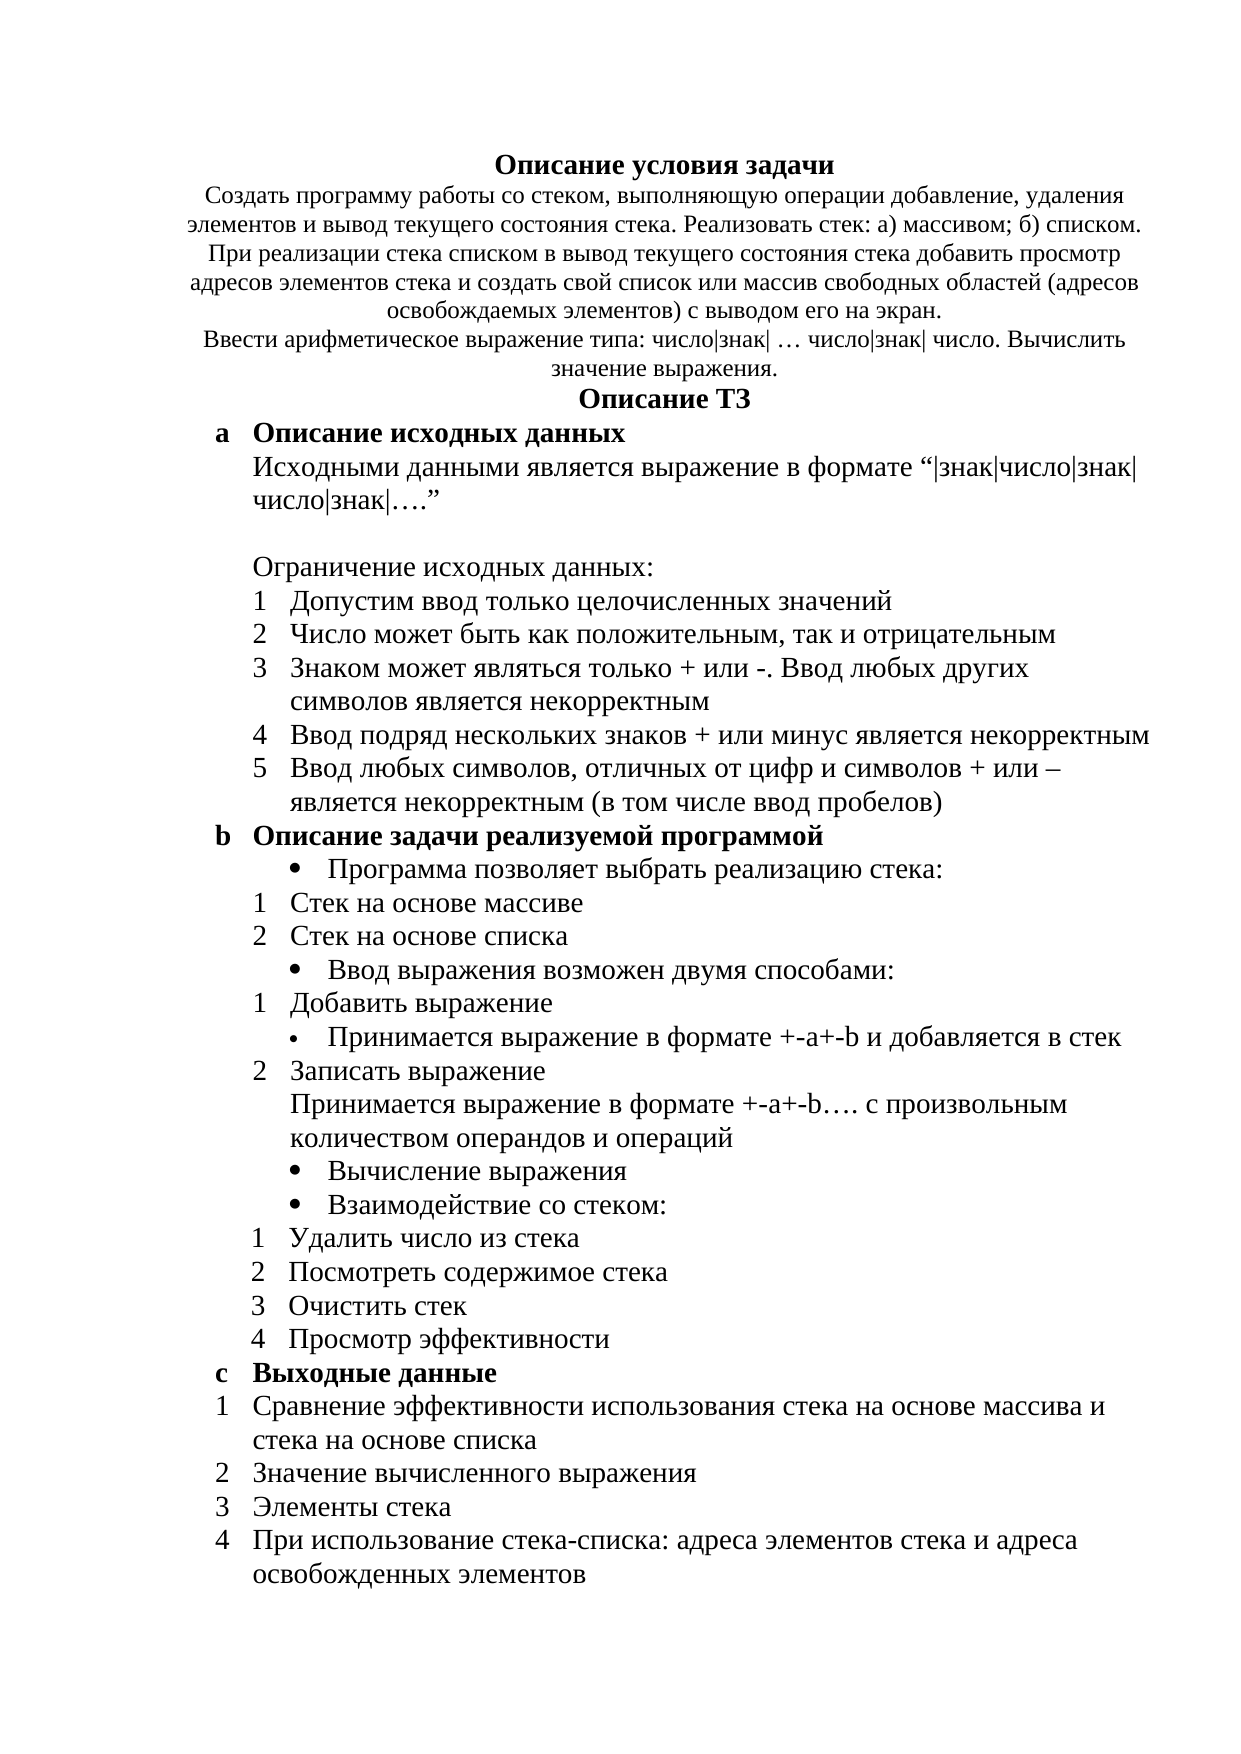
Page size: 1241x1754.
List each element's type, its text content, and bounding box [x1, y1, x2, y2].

list При использование стека-списка: адреса элементов стека и адреса освобожденных элементов [215, 1522, 1152, 1589]
list Знаком может являться только + или -. Ввод любых других символов является некорректным [252, 650, 1152, 717]
list Программа позволяет выбрать реализацию стека: [290, 851, 1152, 885]
list Стек на основе массиве [252, 885, 1152, 918]
list Посмотреть содержимое стека [251, 1254, 1152, 1288]
list Очистить стек [251, 1288, 1152, 1321]
list Принимается выражение в формате +-a+-b и добавляется в стек [290, 1019, 1152, 1053]
list Ввод подряд нескольких знаков + или минус является некорректным [252, 717, 1152, 751]
list Просмотр эффективности [251, 1321, 1152, 1355]
list Допустим ввод только целочисленных значений [252, 583, 1152, 616]
list Исходными данными является выражение в формате “|знак|число|знак|число|знак|….” [252, 449, 1152, 516]
list Принимается выражение в формате +-a+-b…. с произвольным количеством операндов и операций [290, 1086, 1152, 1153]
list Ввод выражения возможен двумя способами: [290, 952, 1152, 986]
list Добавить выражение [252, 986, 1152, 1019]
text Описание условия задачи [177, 147, 1152, 180]
list Взаимодействие со стеком: [290, 1187, 1152, 1221]
list Вычисление выражения [290, 1153, 1152, 1187]
list Стек на основе списка [252, 918, 1152, 952]
text Ввести арифметическое выражение типа: число|знак| … число|знак| число. Вычислить значение выражения. [177, 324, 1152, 382]
list Записать выражение [252, 1053, 1152, 1086]
list Выходные данные [215, 1355, 1152, 1388]
list Значение вычисленного выражения [215, 1455, 1152, 1489]
list Описание задачи реализуемой программой [215, 818, 1152, 851]
list Ограничение исходных данных: [252, 549, 1152, 583]
list Элементы стека [215, 1489, 1152, 1522]
list Ввод любых символов, отличных от цифр и символов + или – является некорректным (в том числе ввод пробелов) [252, 751, 1152, 818]
list Описание исходных данных [215, 415, 1152, 449]
list Число может быть как положительным, так и отрицательным [252, 616, 1152, 650]
list Сравнение эффективности использования стека на основе массива и стека на основе списка [215, 1388, 1152, 1455]
text Описание ТЗ [177, 382, 1152, 415]
text Создать программу работы со стеком, выполняющую операции добавление, удаления элементов и вывод текущего состояния стека. Реализовать стек: а) массивом; б) списком. При реализации стека списком в вывод текущего состояния стека добавить просмотр адресов элементов стека и создать свой список или массив свободных областей (адресов освобождаемых элементов) с выводом его на экран. [177, 180, 1152, 324]
list Удалить число из стека [251, 1221, 1152, 1254]
